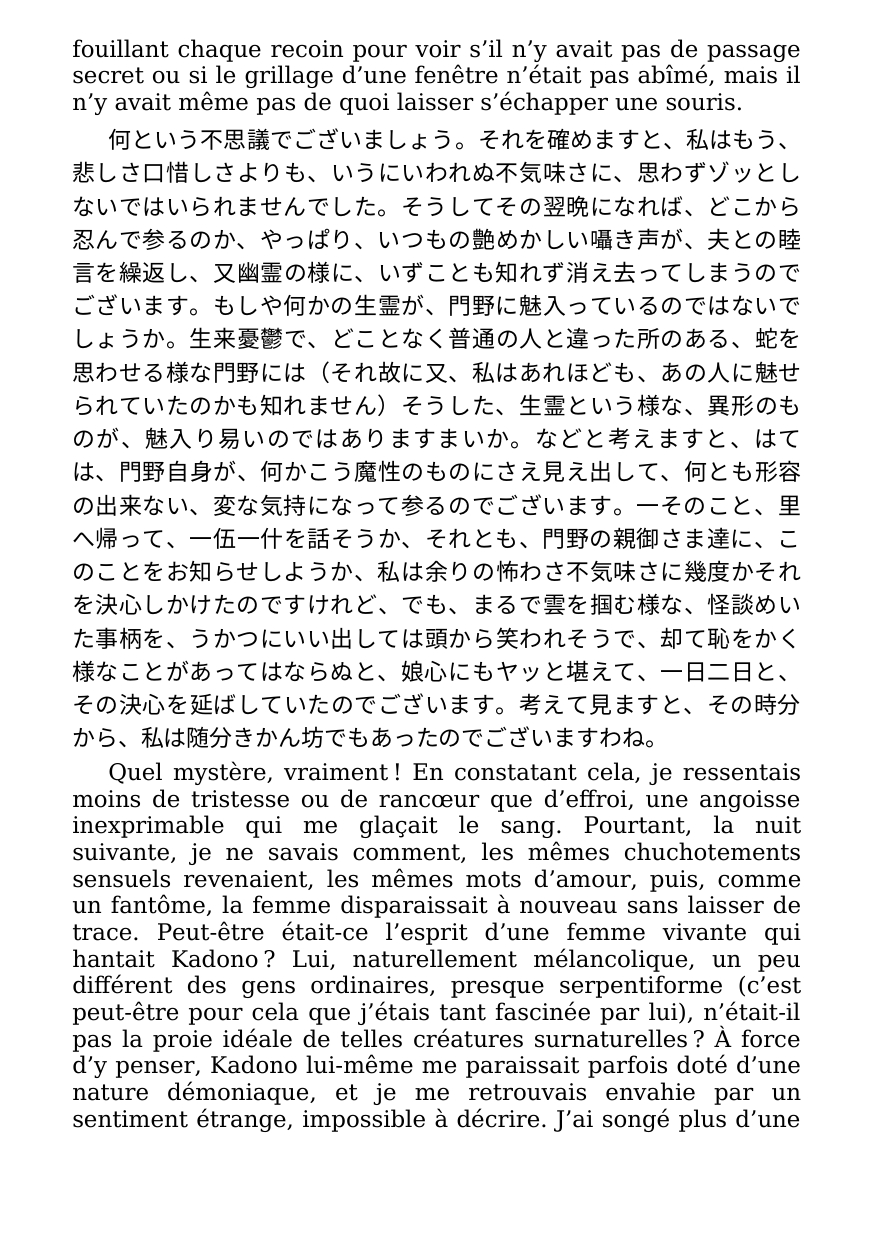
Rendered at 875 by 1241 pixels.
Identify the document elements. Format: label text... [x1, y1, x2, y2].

text 何という不思議でございましょう。それを確めますと、私はもう、悲しさ口惜しさよりも、いうにいわれぬ不気味さに、思わずゾッとしないではいられませんでした。そうしてその翌晩になれば、どこから忍んで参るのか、やっぱり、いつもの艶めかしい囁き声が、夫との睦言を繰返し、又幽霊の様に、いずことも知れず消え去ってしまうのでございます。もしや何かの生霊が、門野に魅入っているのではないでしょうか。生来憂鬱で、どことなく普通の人と違った所のある、蛇を思わせる様な門野には（それ故に又、私はあれほども、あの人に魅せられていたのかも知れません）そうした、生霊という様な、異形のものが、魅入り易いのではありますまいか。などと考えますと、はては、門野自身が、何かこう魔性のものにさえ見え出して、何とも形容の出来ない、変な気持になって参るのでございます。一そのこと、里へ帰って、一伍一什を話そうか、それとも、門野の親御さま達に、このことをお知らせしようか、私は余りの怖わさ不気味さに幾度かそれを決心しかけたのですけれど、でも、まるで雲を掴む様な、怪談めいた事柄を、うかつにいい出しては頭から笑われそうで、却て恥をかく様なことがあってはならぬと、娘心にもヤッと堪えて、一日二日と、その決心を延ばしていたのでございます。考えて見ますと、その時分から、私は随分きかん坊でもあったのでございますわね。 [72, 122, 802, 753]
text Quel mystère, vraiment ! En constatant cela, je ressentais moins de tristesse ou de rancœur que d’effroi, une angoisse inexprimable qui me glaçait le sang. Pourtant, la nuit suivante, je ne savais comment, les mêmes chuchotements sensuels revenaient, les mêmes mots d’amour, puis, comme un fantôme, la femme disparaissait à nouveau sans laisser de trace. Peut-être était-ce l’esprit d’une femme vivante qui hantait Kadono ? Lui, naturellement mélancolique, un peu différent des gens ordinaires, presque serpentiforme (c’est peut-être pour cela que j’étais tant fascinée par lui), n’était-il pas la proie idéale de telles créatures surnaturelles ? À force d’y penser, Kadono lui-même me paraissait parfois doté d’une nature démoniaque, et je me retrouvais envahie par un sentiment étrange, impossible à décrire. J’ai songé plus d’une [72, 759, 802, 1133]
text fouillant chaque recoin pour voir s’il n’y avait pas de passage secret ou si le grillage d’une fenêtre n’était pas abîmé, mais il n’y avait même pas de quoi laisser s’échapper une souris. [72, 36, 802, 116]
